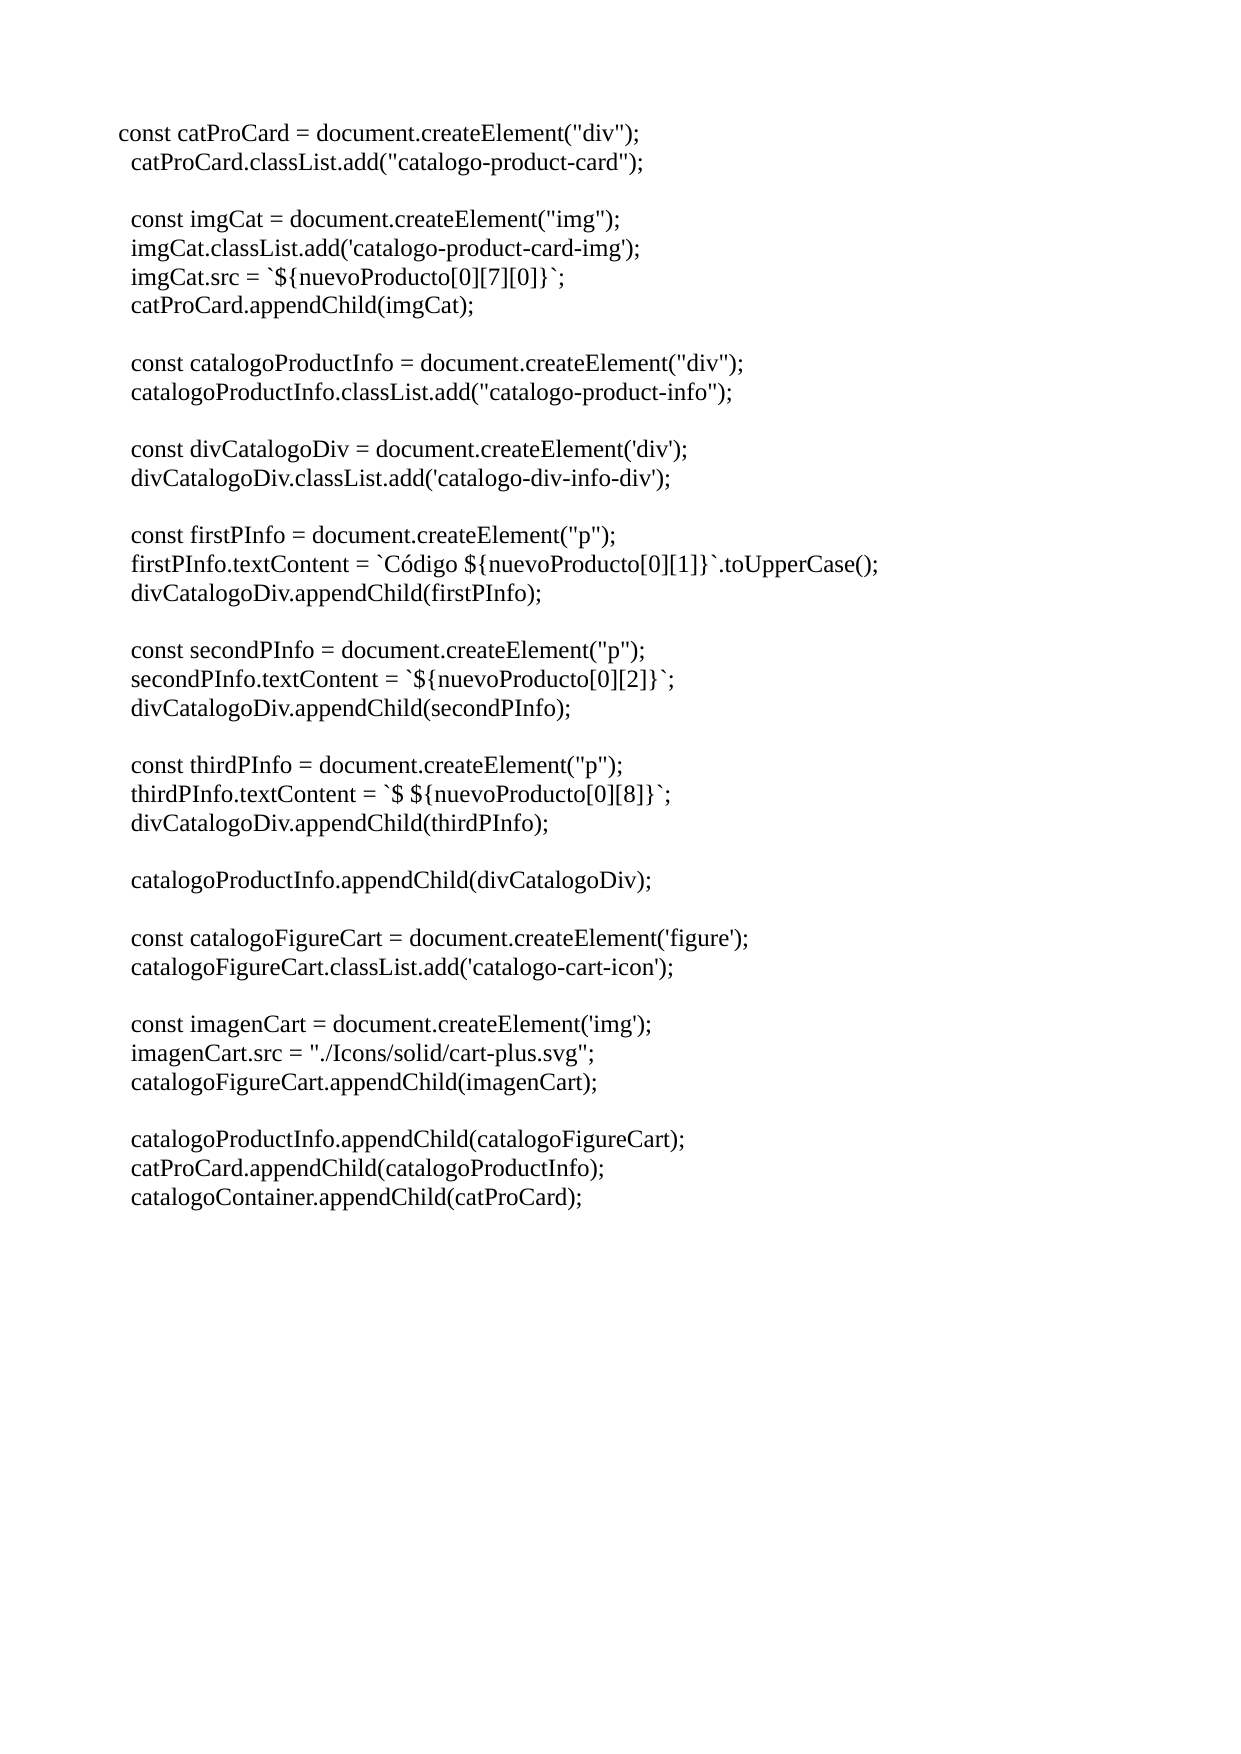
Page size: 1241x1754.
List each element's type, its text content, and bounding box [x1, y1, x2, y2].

text divCatalogoDiv.appendChild(thirdPInfo); [118, 808, 1122, 837]
text divCatalogoDiv.appendChild(secondPInfo); [118, 693, 1122, 722]
text const imagenCart = document.createElement('img'); [118, 1009, 1122, 1038]
text divCatalogoDiv.classList.add('catalogo-div-info-div'); [118, 463, 1122, 492]
text const imgCat = document.createElement("img"); [118, 204, 1122, 233]
text imgCat.classList.add('catalogo-product-card-img'); [118, 233, 1122, 262]
text imgCat.src = `${nuevoProducto[0][7][0]}`; [118, 262, 1122, 291]
text catalogoProductInfo.classList.add("catalogo-product-info"); [118, 377, 1122, 406]
text catalogoContainer.appendChild(catProCard); [118, 1182, 1122, 1211]
text const divCatalogoDiv = document.createElement('div'); [118, 434, 1122, 463]
text const catProCard = document.createElement("div"); [118, 118, 1122, 147]
text const thirdPInfo = document.createElement("p"); [118, 751, 1122, 779]
text catProCard.appendChild(catalogoProductInfo); [118, 1153, 1122, 1182]
text const firstPInfo = document.createElement("p"); [118, 521, 1122, 549]
text firstPInfo.textContent = `Código ${nuevoProducto[0][1]}`.toUpperCase(); [118, 549, 1122, 578]
text const catalogoProductInfo = document.createElement("div"); [118, 348, 1122, 377]
text const secondPInfo = document.createElement("p"); [118, 636, 1122, 664]
text const catalogoFigureCart = document.createElement('figure'); [118, 923, 1122, 952]
text catalogoProductInfo.appendChild(divCatalogoDiv); [118, 866, 1122, 894]
text imagenCart.src = "./Icons/solid/cart-plus.svg"; [118, 1038, 1122, 1067]
text secondPInfo.textContent = `${nuevoProducto[0][2]}`; [118, 664, 1122, 693]
text catProCard.classList.add("catalogo-product-card"); [118, 147, 1122, 176]
text catalogoProductInfo.appendChild(catalogoFigureCart); [118, 1124, 1122, 1153]
text divCatalogoDiv.appendChild(firstPInfo); [118, 578, 1122, 607]
text thirdPInfo.textContent = `$ ${nuevoProducto[0][8]}`; [118, 779, 1122, 808]
text catProCard.appendChild(imgCat); [118, 291, 1122, 319]
text catalogoFigureCart.classList.add('catalogo-cart-icon'); [118, 952, 1122, 981]
text catalogoFigureCart.appendChild(imagenCart); [118, 1067, 1122, 1096]
